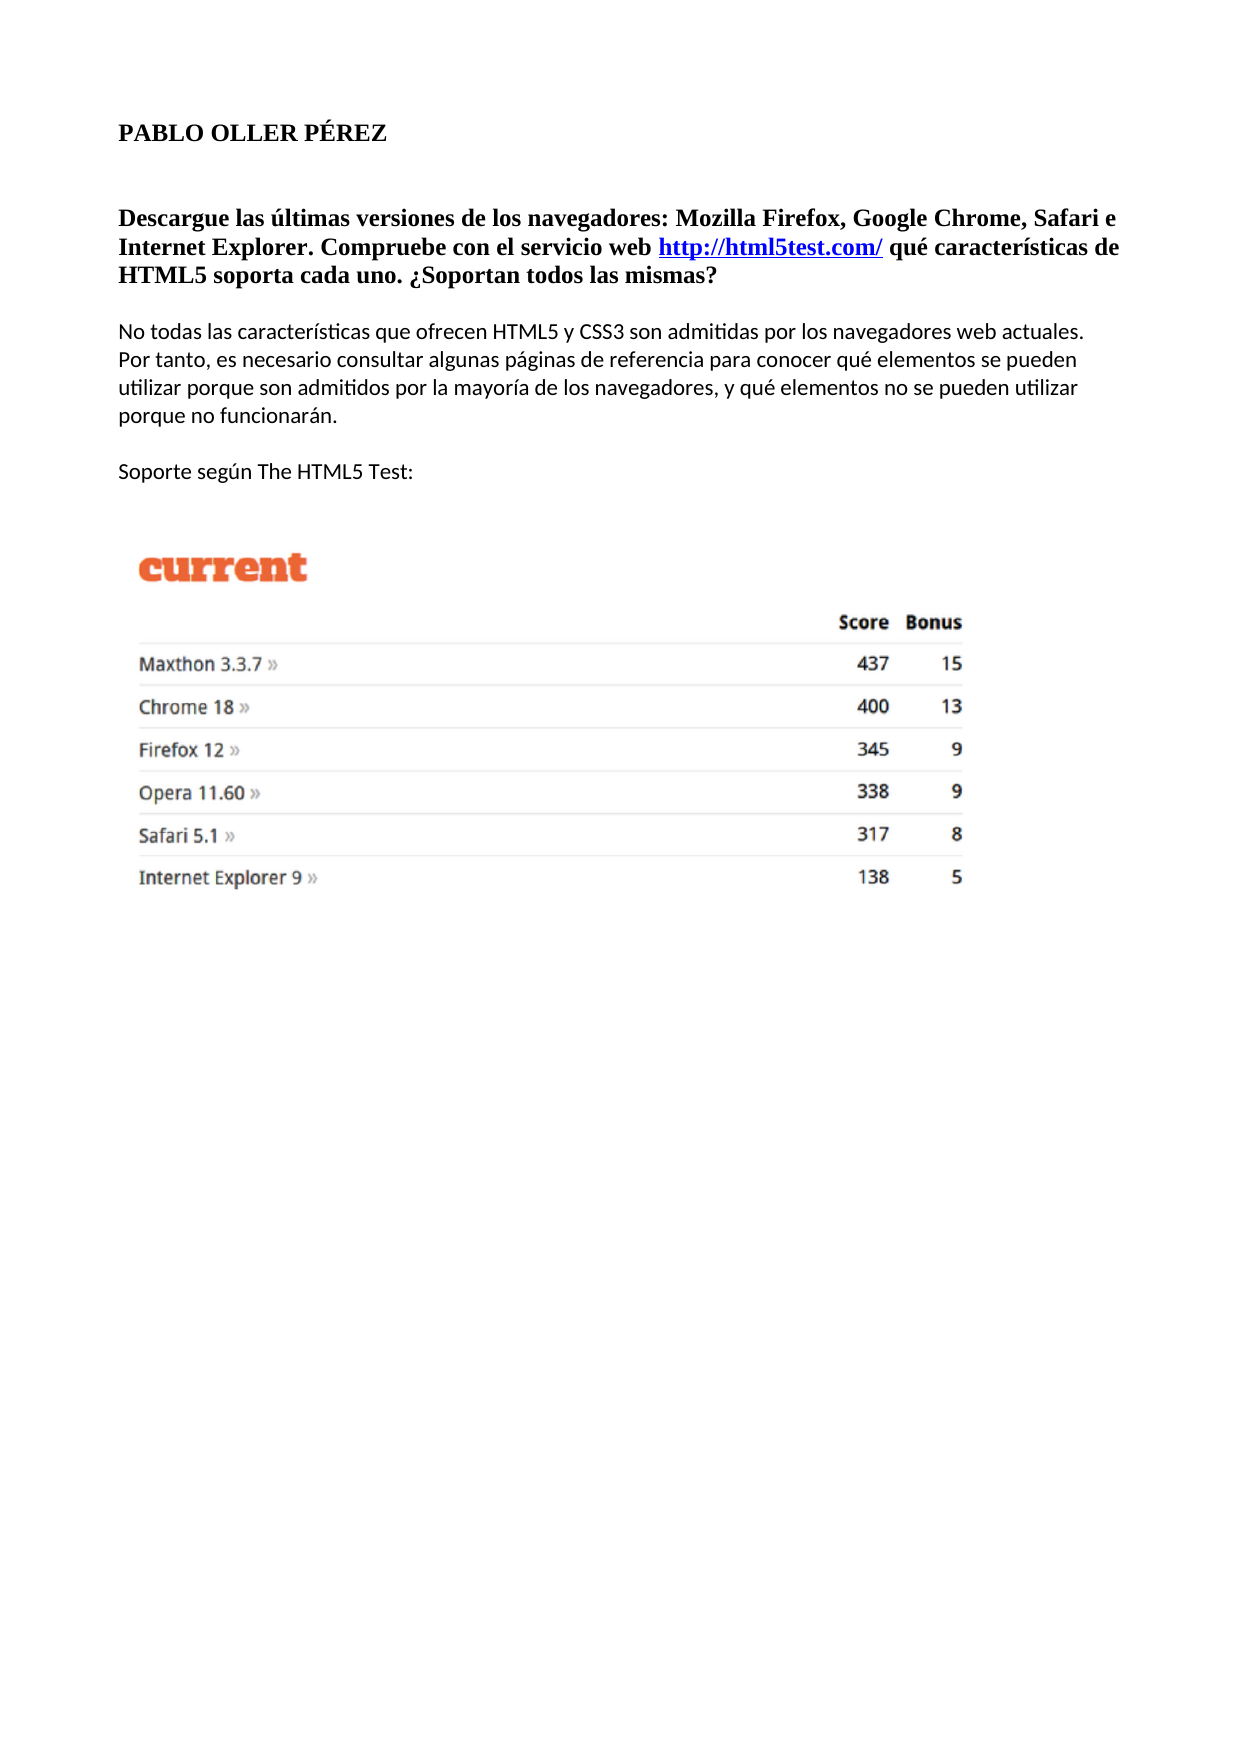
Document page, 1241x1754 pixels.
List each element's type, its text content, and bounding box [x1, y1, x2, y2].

text Soporte según The HTML5 Test: [118, 457, 1122, 485]
text Descargue las últimas versiones de los navegadores: Mozilla Firefox, Google Chrome, Safari e Internet Explorer. Compruebe con el servicio web http://html5test.com/ qué características de HTML5 soporta cada uno. ¿Soportan todos las mismas? [118, 203, 1122, 289]
text No todas las características que ofrecen HTML5 y CSS3 son admitidas por los navegadores web actuales. Por tanto, es necesario consultar algunas páginas de referencia para conocer qué elementos se pueden utilizar porque son admitidos por la mayoría de los navegadores, y qué elementos no se pueden utilizar porque no funcionarán. [118, 317, 1122, 429]
text PABLO OLLER PÉREZ [118, 118, 1122, 147]
